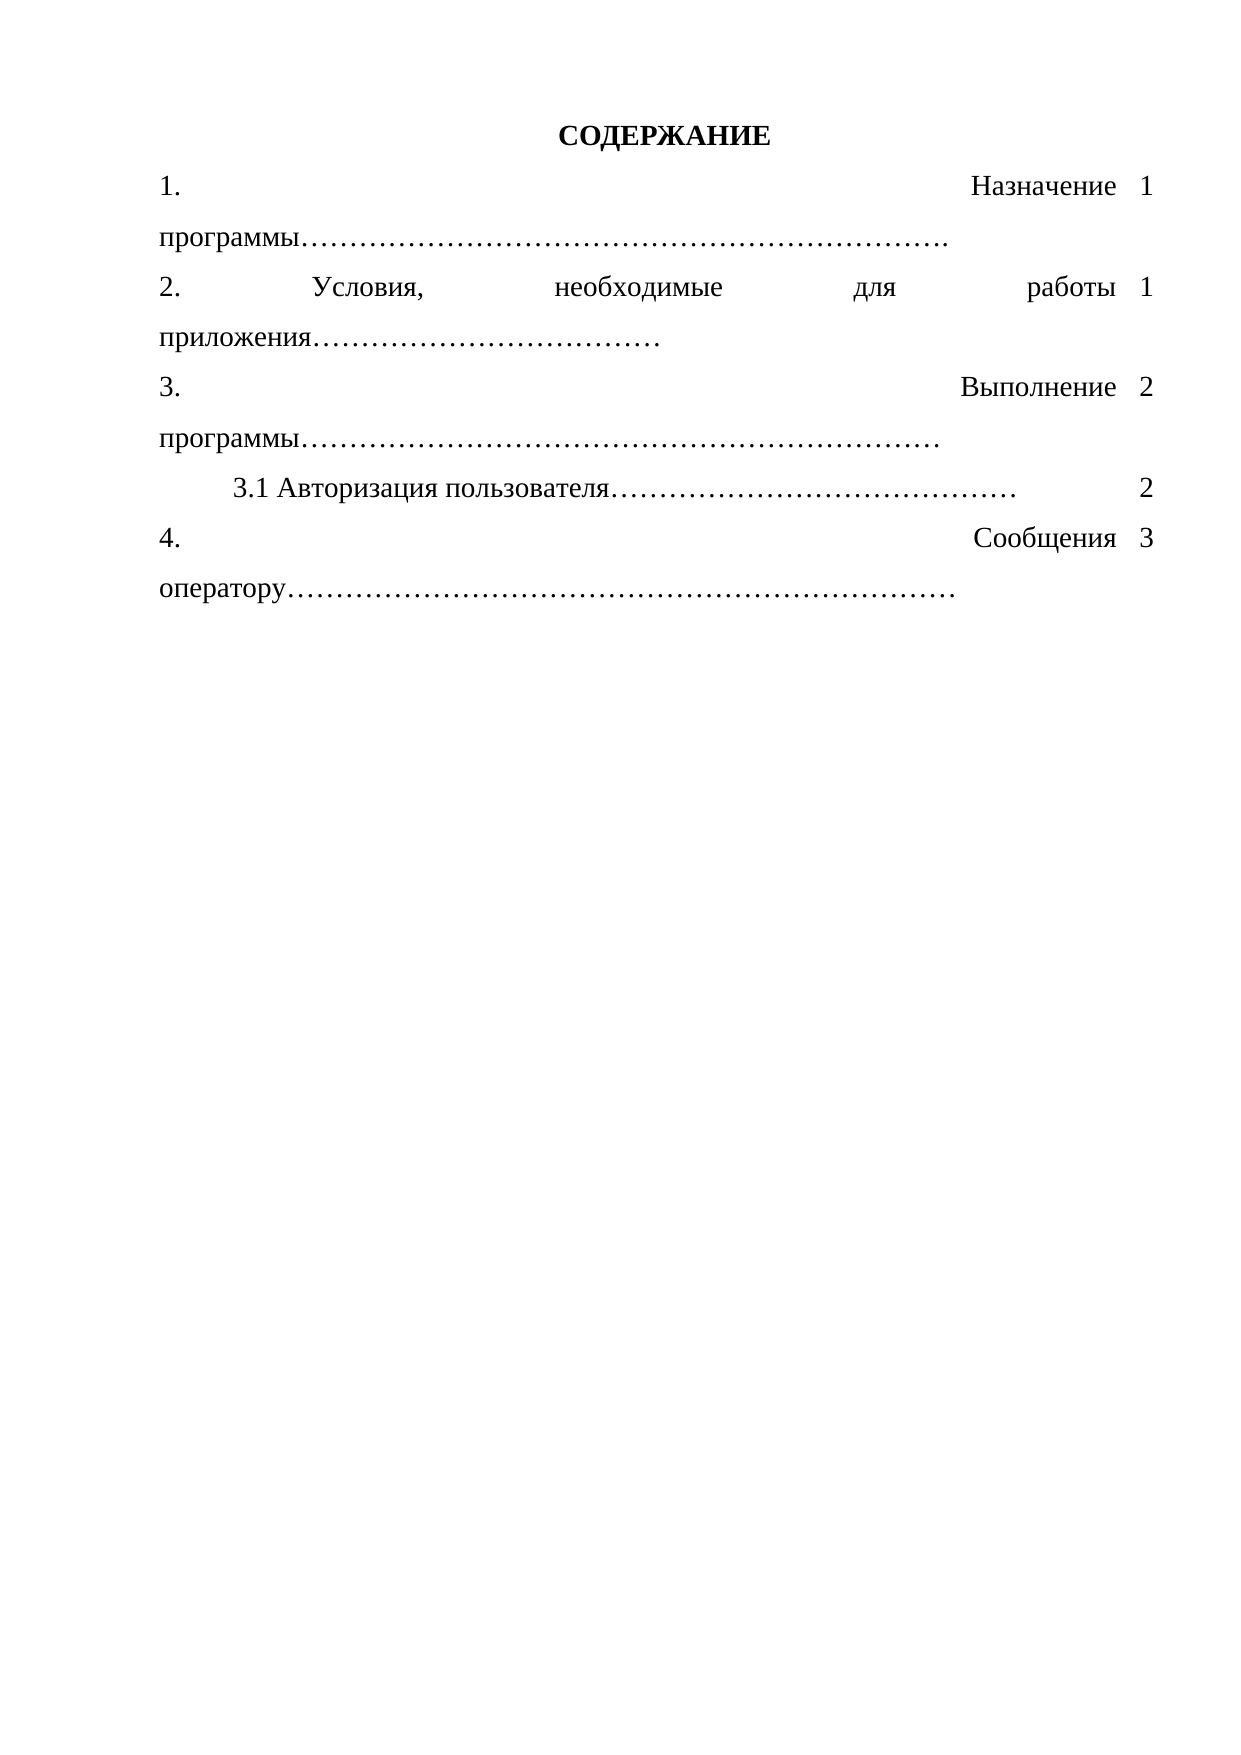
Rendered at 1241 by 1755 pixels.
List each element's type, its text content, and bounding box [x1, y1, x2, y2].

table_cell 4. Сообщения оператору…………………………………………………………… [148, 520, 1128, 621]
table_cell 3.1 Авторизация пользователя…………………………………… [148, 470, 1128, 520]
table_header 1. Назначение программы…………………………………………………………. [148, 169, 1128, 269]
text СОДЕРЖАНИЕ [148, 118, 1181, 152]
table_header 1 [1128, 169, 1181, 269]
table_cell 2. Условия, необходимые для работы приложения……………………………… [148, 269, 1128, 369]
table_cell 2 [1128, 470, 1181, 520]
table_cell 3. Выполнение программы………………………………………………………… [148, 370, 1128, 470]
table_cell 3 [1128, 520, 1181, 621]
table_cell 2 [1128, 370, 1181, 470]
table_cell 1 [1128, 269, 1181, 369]
